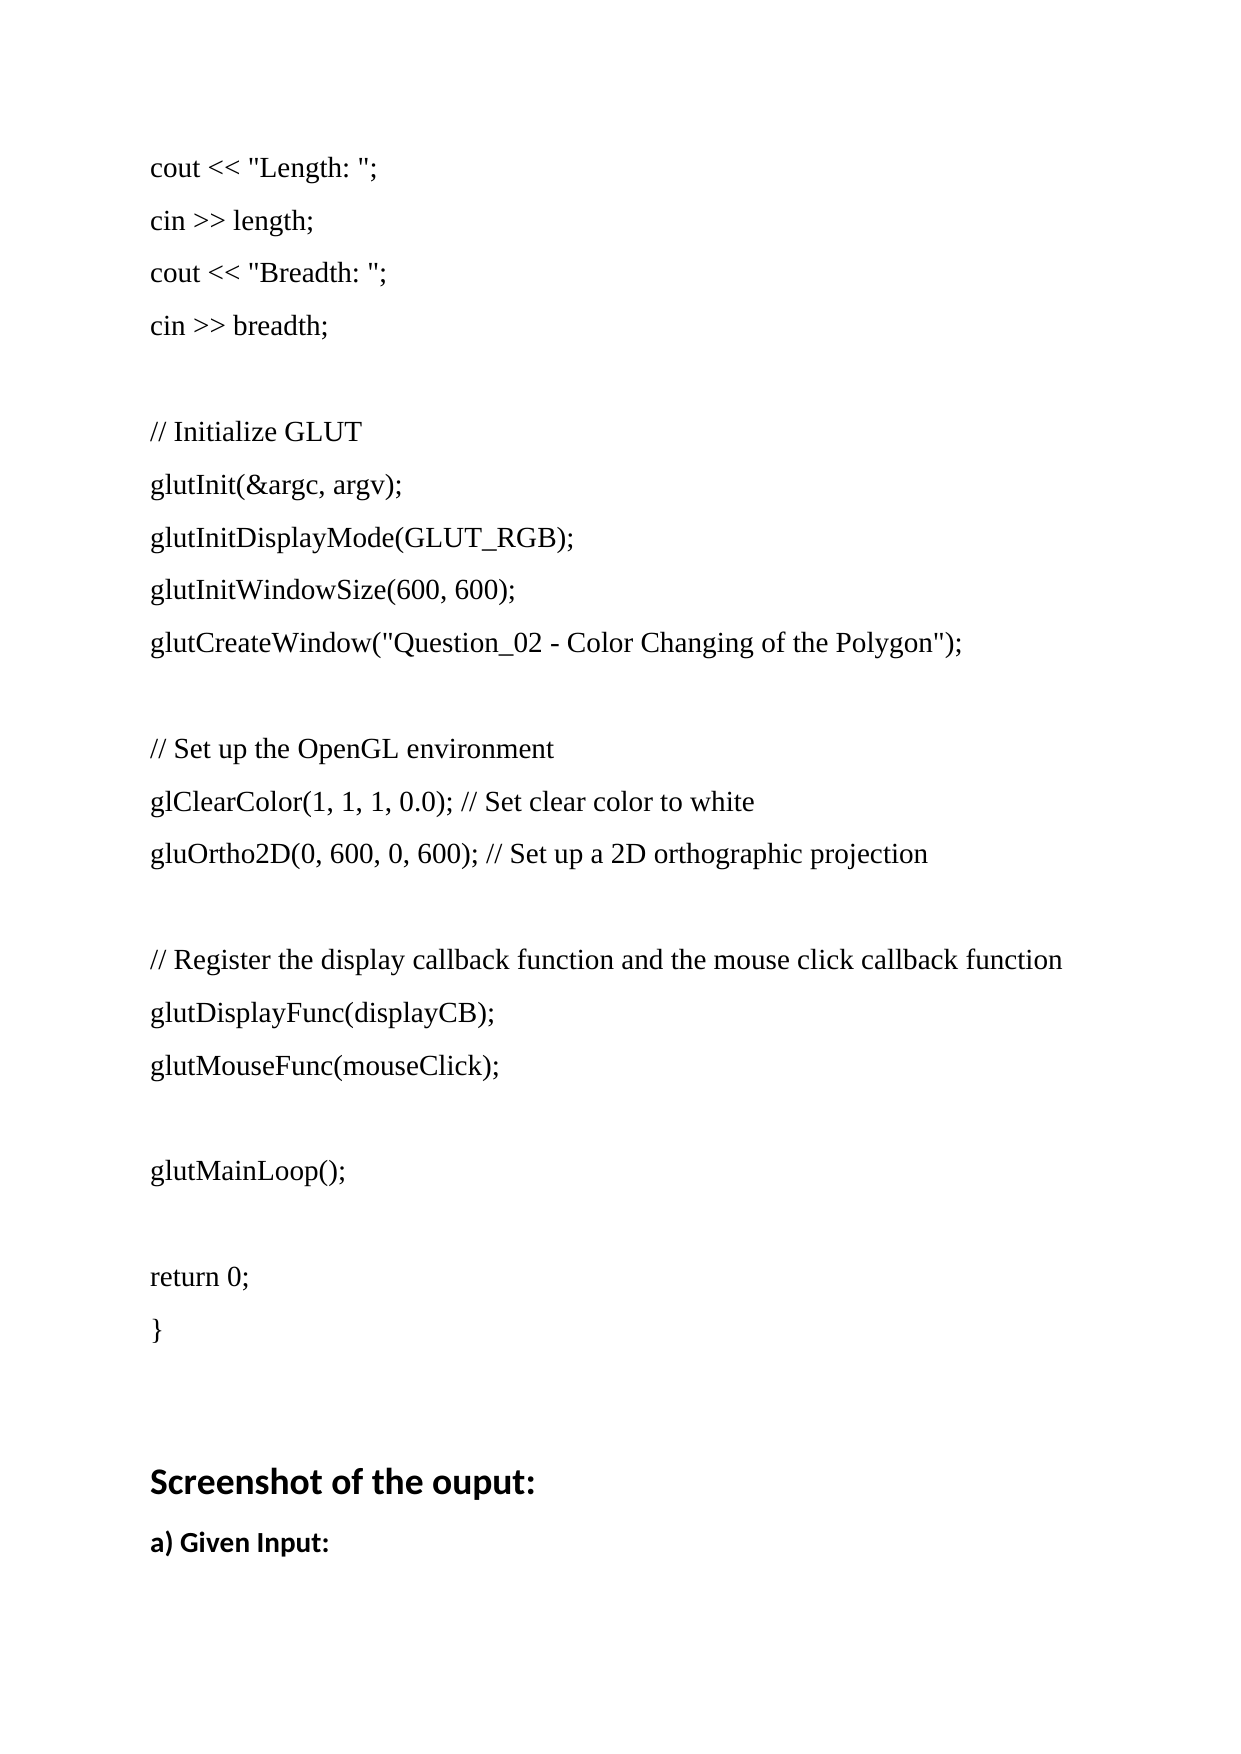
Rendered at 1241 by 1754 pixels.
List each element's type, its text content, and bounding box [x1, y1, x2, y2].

text cout << "Breadth: "; [150, 256, 1090, 289]
text cin >> length; [150, 203, 1090, 236]
text // Set up the OpenGL environment [150, 731, 1090, 764]
text glutInitDisplayMode(GLUT_RGB); [150, 520, 1090, 553]
text return 0; [150, 1259, 1090, 1293]
text Screenshot of the ouput: [150, 1458, 1090, 1504]
text glutInitWindowSize(600, 600); [150, 572, 1090, 606]
text cout << "Length: "; [150, 150, 1090, 183]
text cin >> breadth; [150, 308, 1090, 342]
text // Initialize GLUT [150, 414, 1090, 448]
text glutDisplayFunc(displayCB); [150, 995, 1090, 1028]
text glutCreateWindow("Question_02 - Color Changing of the Polygon"); [150, 625, 1090, 659]
text glutInit(&argc, argv); [150, 467, 1090, 500]
text glClearColor(1, 1, 1, 0.0); // Set clear color to white [150, 784, 1090, 817]
text glutMainLoop(); [150, 1153, 1090, 1187]
text } [150, 1312, 1090, 1345]
text // Register the display callback function and the mouse click callback function [150, 942, 1090, 976]
text gluOrtho2D(0, 600, 0, 600); // Set up a 2D orthographic projection [150, 837, 1090, 870]
text glutMouseFunc(mouseClick); [150, 1048, 1090, 1081]
text a) Given Input: [150, 1524, 1090, 1560]
